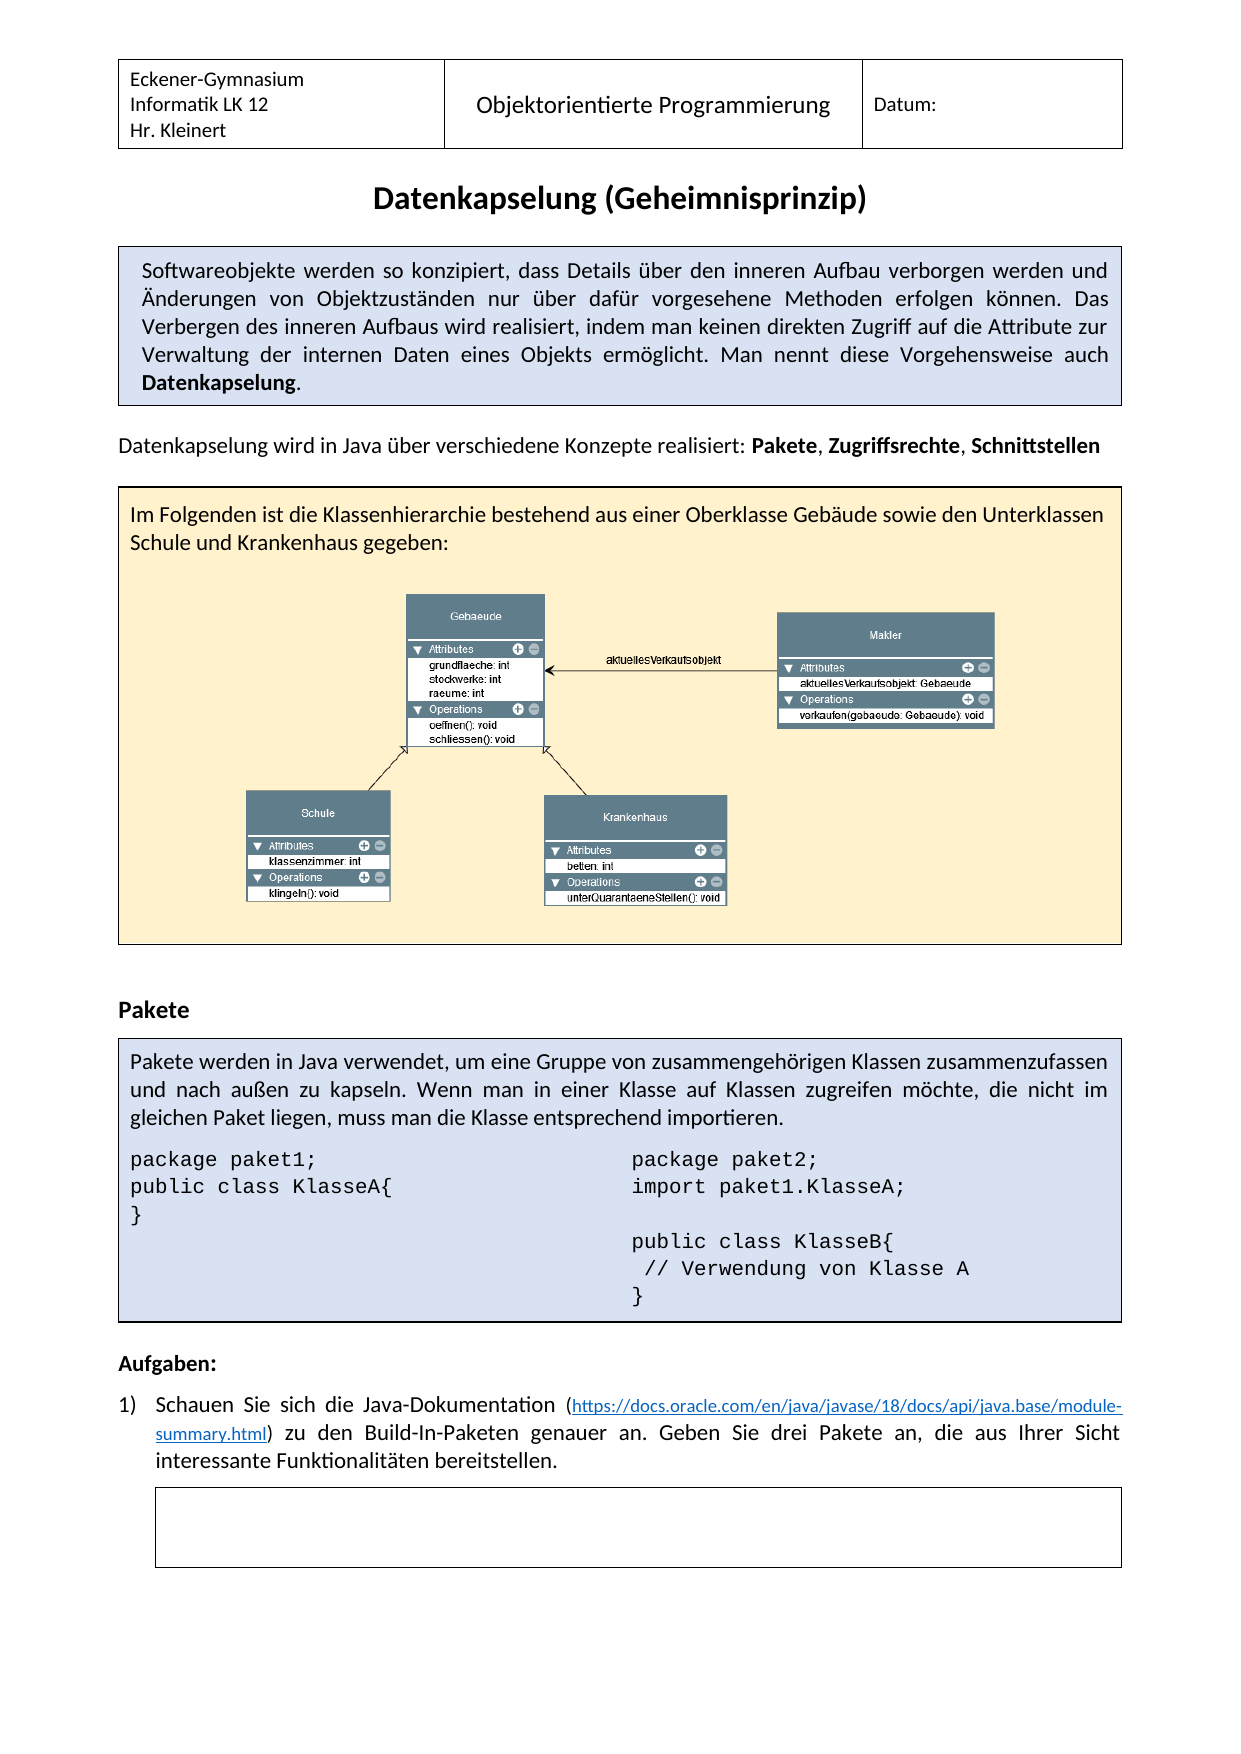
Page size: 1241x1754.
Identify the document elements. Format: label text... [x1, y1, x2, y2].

text Datenkapselung (Geheimnisprinzip) [118, 177, 1122, 218]
text Datenkapselung wird in Java über verschiedene Konzepte realisiert: Pakete, Zugriffsrechte, Schnittstellen [118, 431, 1122, 459]
table_cell package paket1; public class KlasseA{ } [119, 1140, 620, 1321]
list Schauen Sie sich die Java-Dokumentation (https://docs.oracle.com/en/java/javase/18/docs/api/java.base/module-summary.html) zu den Build-In-Paketen genauer an. Geben Sie drei Pakete an, die aus Ihrer Sicht interessante Funktionalitäten bereitstellen. [118, 1391, 1122, 1474]
table_header [156, 1488, 1121, 1567]
text Pakete [118, 994, 1122, 1025]
table_header Im Folgenden ist die Klassenhierarchie bestehend aus einer Oberklasse Gebäude sowie den Unterklassen Schule und Krankenhaus gegeben: [119, 488, 1121, 943]
text Aufgaben: [118, 1347, 1122, 1378]
table_cell package paket2; import paket1.KlasseA; public class KlasseB{ // Verwendung von Klasse A } [620, 1140, 1121, 1321]
table_header Softwareobjekte werden so konzipiert, dass Details über den inneren Aufbau verborgen werden und Änderungen von Objektzuständen nur über dafür vorgesehene Methoden erfolgen können. Das Verbergen des inneren Aufbaus wird realisiert, indem man keinen direkten Zugriff auf die Attribute zur Verwaltung der internen Daten eines Objekts ermöglicht. Man nennt diese Vorgehensweise auch Datenkapselung. [119, 247, 1121, 405]
table_header Pakete werden in Java verwendet, um eine Gruppe von zusammengehörigen Klassen zusammenzufassen und nach außen zu kapseln. Wenn man in einer Klasse auf Klassen zugreifen möchte, die nicht im gleichen Paket liegen, muss man die Klasse entsprechend importieren. [119, 1039, 1121, 1140]
picture [220, 568, 1020, 931]
